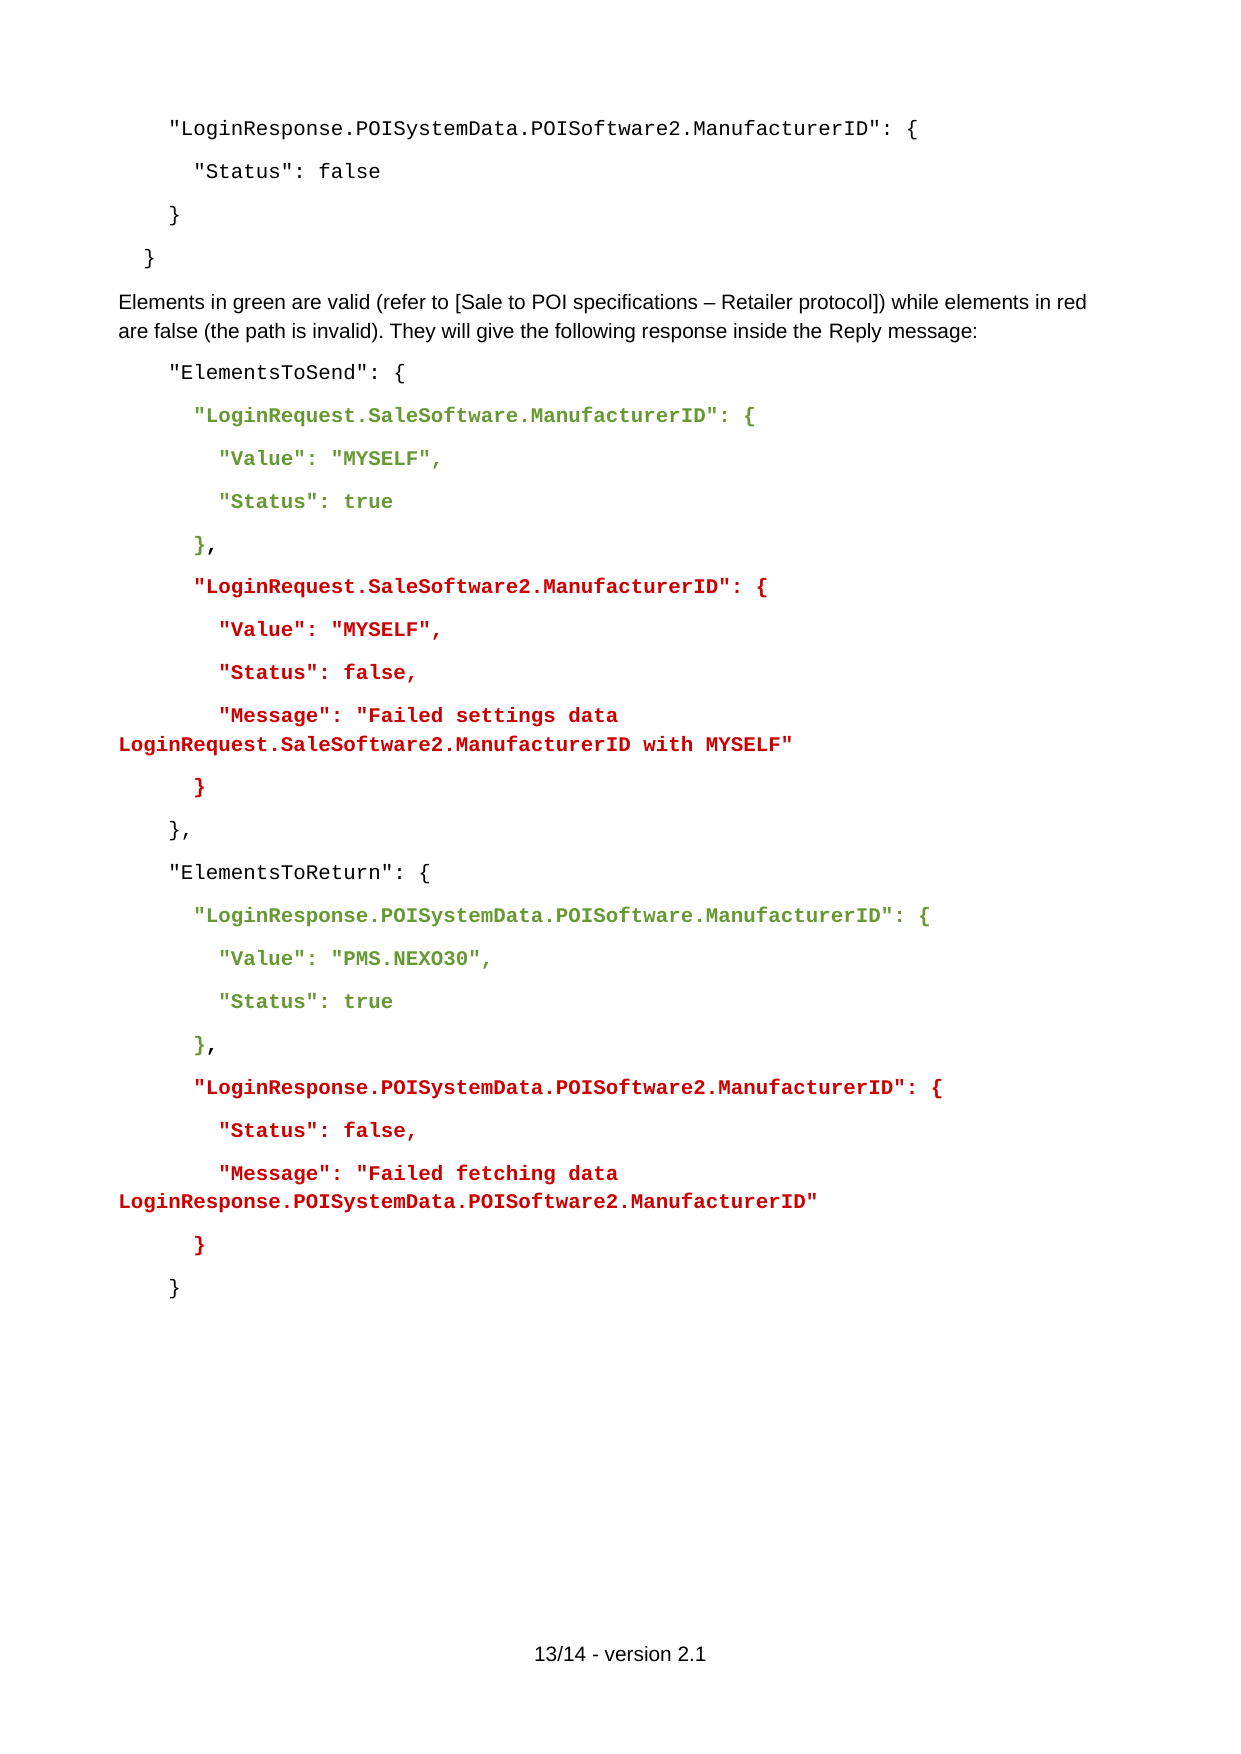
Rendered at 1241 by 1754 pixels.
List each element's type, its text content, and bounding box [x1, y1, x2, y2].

text "LoginResponse.POISystemData.POISoftware2.ManufacturerID": { [118, 1077, 1122, 1101]
text "Message": "Failed fetching data LoginResponse.POISystemData.POISoftware2.ManufacturerID" [118, 1163, 1122, 1215]
text "ElementsToReturn": { [118, 862, 1122, 886]
text "Status": false, [118, 662, 1122, 686]
text "LoginRequest.SaleSoftware2.ManufacturerID": { [118, 576, 1122, 600]
text } [118, 204, 1122, 228]
text } [118, 1277, 1122, 1301]
text "Status": true [118, 491, 1122, 514]
text "LoginRequest.SaleSoftware.ManufacturerID": { [118, 405, 1122, 428]
text "LoginResponse.POISystemData.POISoftware.ManufacturerID": { [118, 905, 1122, 929]
text "Value": "PMS.NEXO30", [118, 948, 1122, 972]
text "LoginResponse.POISystemData.POISoftware2.ManufacturerID": { [118, 118, 1122, 142]
text Elements in green are valid (refer to [Sale to POI specifications – Retailer protocol]) while elements in red are false (the path is invalid). They will give the following response inside the Reply message: [118, 290, 1122, 342]
text "Value": "MYSELF", [118, 619, 1122, 643]
text "Message": "Failed settings data LoginRequest.SaleSoftware2.ManufacturerID with MYSELF" [118, 705, 1122, 757]
text }, [118, 533, 1122, 557]
text }, [118, 1034, 1122, 1058]
text "Status": true [118, 991, 1122, 1015]
text "Status": false [118, 161, 1122, 185]
text } [118, 776, 1122, 800]
text } [118, 247, 1122, 271]
text } [118, 1234, 1122, 1258]
text "Status": false, [118, 1120, 1122, 1143]
text "Value": "MYSELF", [118, 448, 1122, 471]
text }, [118, 819, 1122, 843]
text "ElementsToSend": { [118, 362, 1122, 386]
